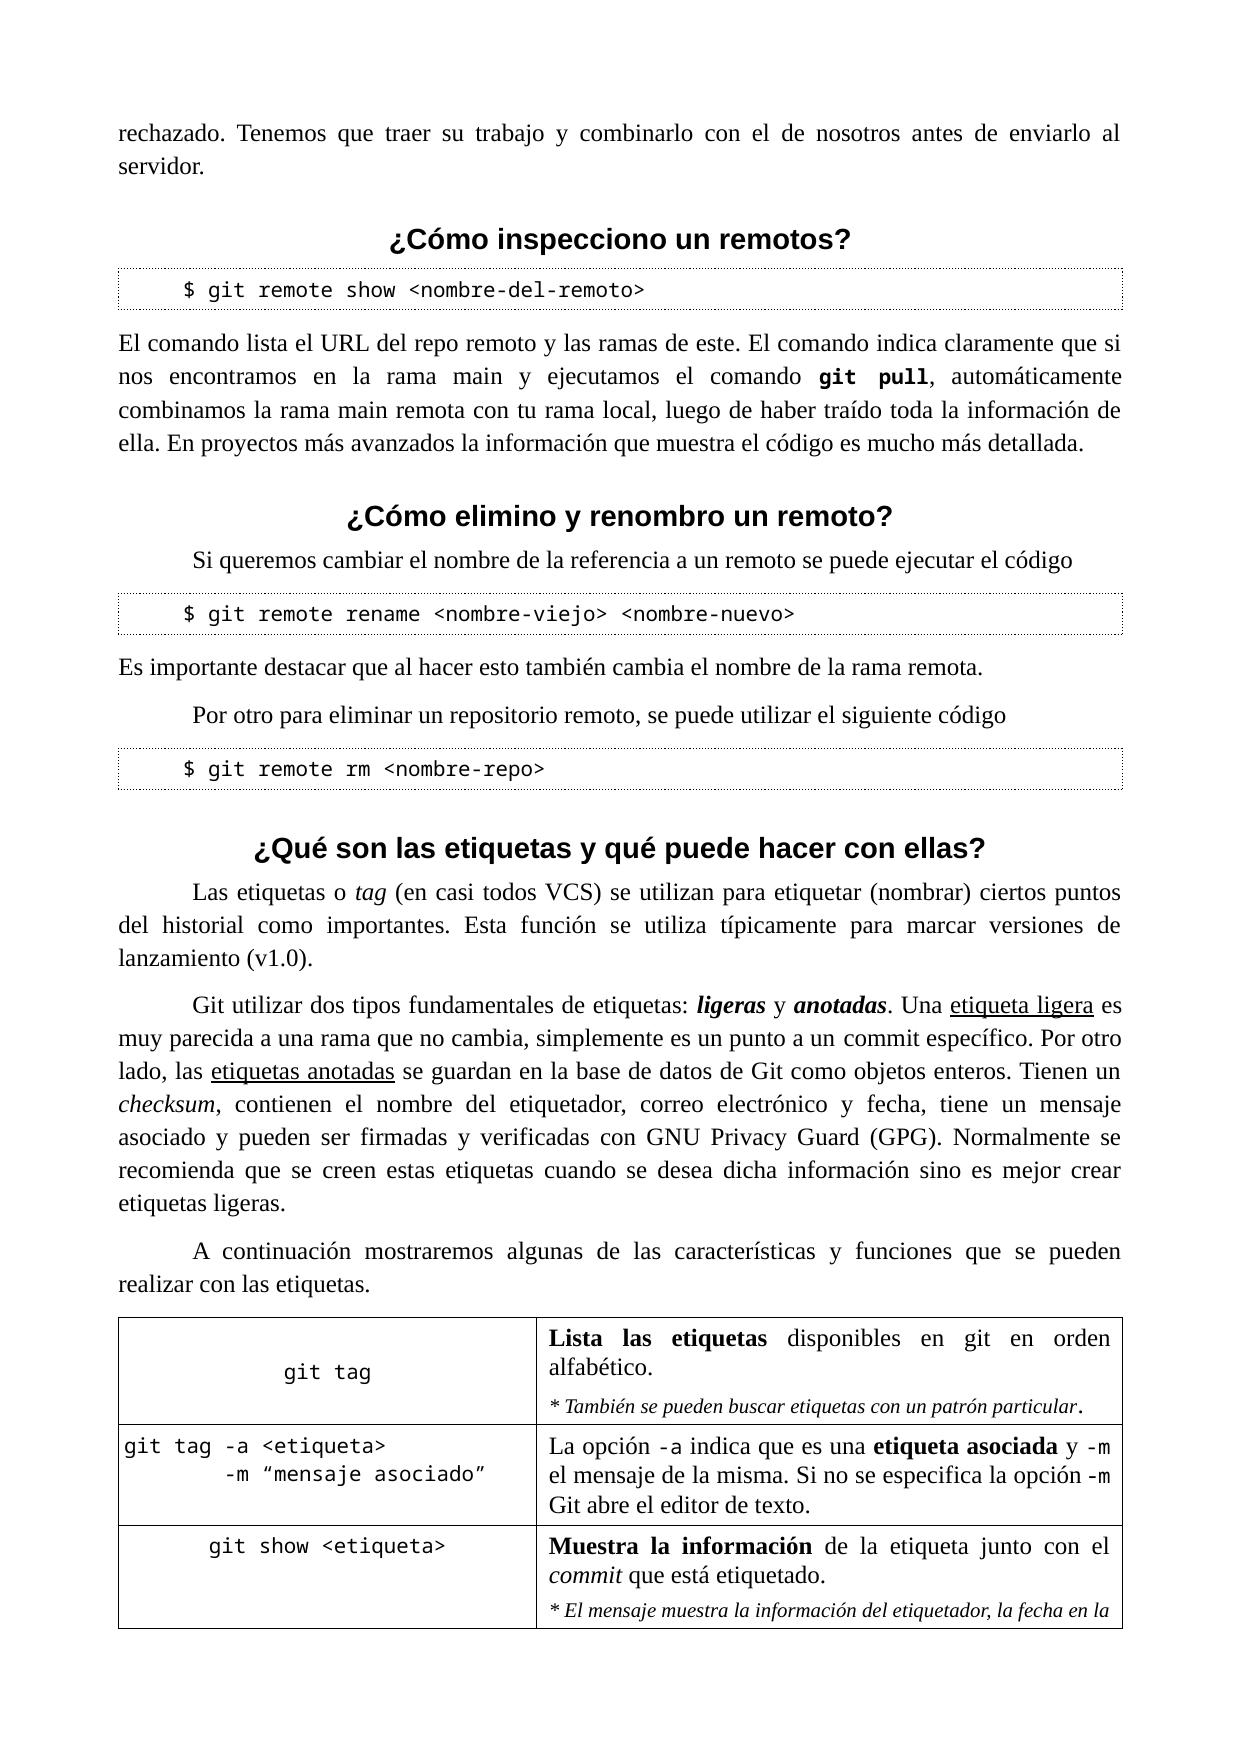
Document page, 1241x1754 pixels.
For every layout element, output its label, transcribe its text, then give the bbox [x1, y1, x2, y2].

text Si queremos cambiar el nombre de la referencia a un remoto se puede ejecutar el código [118, 545, 1122, 574]
subtitle ¿Cómo elimino y renombro un remoto? [118, 499, 1122, 533]
table_header $ git remote show <nombre-del-remoto> [118, 268, 1122, 309]
table_header $ git remote rename <nombre-viejo> <nombre-nuevo> [118, 593, 1122, 633]
text Por otro para eliminar un repositorio remoto, se puede utilizar el siguiente código [118, 700, 1122, 729]
text Es importante destacar que al hacer esto también cambia el nombre de la rama remota. [118, 652, 1122, 681]
table_cell git tag -a <etiqueta> -m “mensaje asociado” [119, 1425, 536, 1524]
text El comando lista el URL del repo remoto y las ramas de este. El comando indica claramente que si nos encontramos en la rama main y ejecutamos el comando git pull, automáticamente combinamos la rama main remota con tu rama local, luego de haber traído toda la información de ella. En proyectos más avanzados la información que muestra el código es mucho más detallada. [118, 328, 1122, 457]
text rechazado. Tenemos que traer su trabajo y combinarlo con el de nosotros antes de enviarlo al servidor. [118, 118, 1122, 180]
table_header git tag [119, 1318, 536, 1424]
table_header Lista las etiquetas disponibles en git en orden alfabético. * También se pueden buscar etiquetas con un patrón particular. [537, 1318, 1122, 1424]
text Git utilizar dos tipos fundamentales de etiquetas: ligeras y anotadas. Una etiqueta ligera es muy parecida a una rama que no cambia, simplemente es un punto a un commit específico. Por otro lado, las etiquetas anotadas se guardan en la base de datos de Git como objetos enteros. Tienen un checksum, contienen el nombre del etiquetador, correo electrónico y fecha, tiene un mensaje asociado y pueden ser firmadas y verificadas con GNU Privacy Guard (GPG). Normalmente se recomienda que se creen estas etiquetas cuando se desea dicha información sino es mejor crear etiquetas ligeras. [118, 990, 1122, 1217]
table_cell Muestra la información de la etiqueta junto con el commit que está etiquetado. * El mensaje muestra la información del etiquetador, la fecha en la [537, 1526, 1122, 1627]
table_header $ git remote rm <nombre-repo> [118, 748, 1122, 788]
text Las etiquetas o tag (en casi todos VCS) se utilizan para etiquetar (nombrar) ciertos puntos del historial como importantes. Esta función se utiliza típicamente para marcar versiones de lanzamiento (v1.0). [118, 877, 1122, 972]
subtitle ¿Qué son las etiquetas y qué puede hacer con ellas? [118, 831, 1122, 864]
table_cell git show <etiqueta> [119, 1526, 536, 1627]
subtitle ¿Cómo inspecciono un remotos? [118, 222, 1122, 256]
text A continuación mostraremos algunas de las características y funciones que se pueden realizar con las etiquetas. [118, 1236, 1122, 1298]
table_cell La opción -a indica que es una etiqueta asociada y -m el mensaje de la misma. Si no se especifica la opción -m Git abre el editor de texto. [537, 1425, 1122, 1524]
